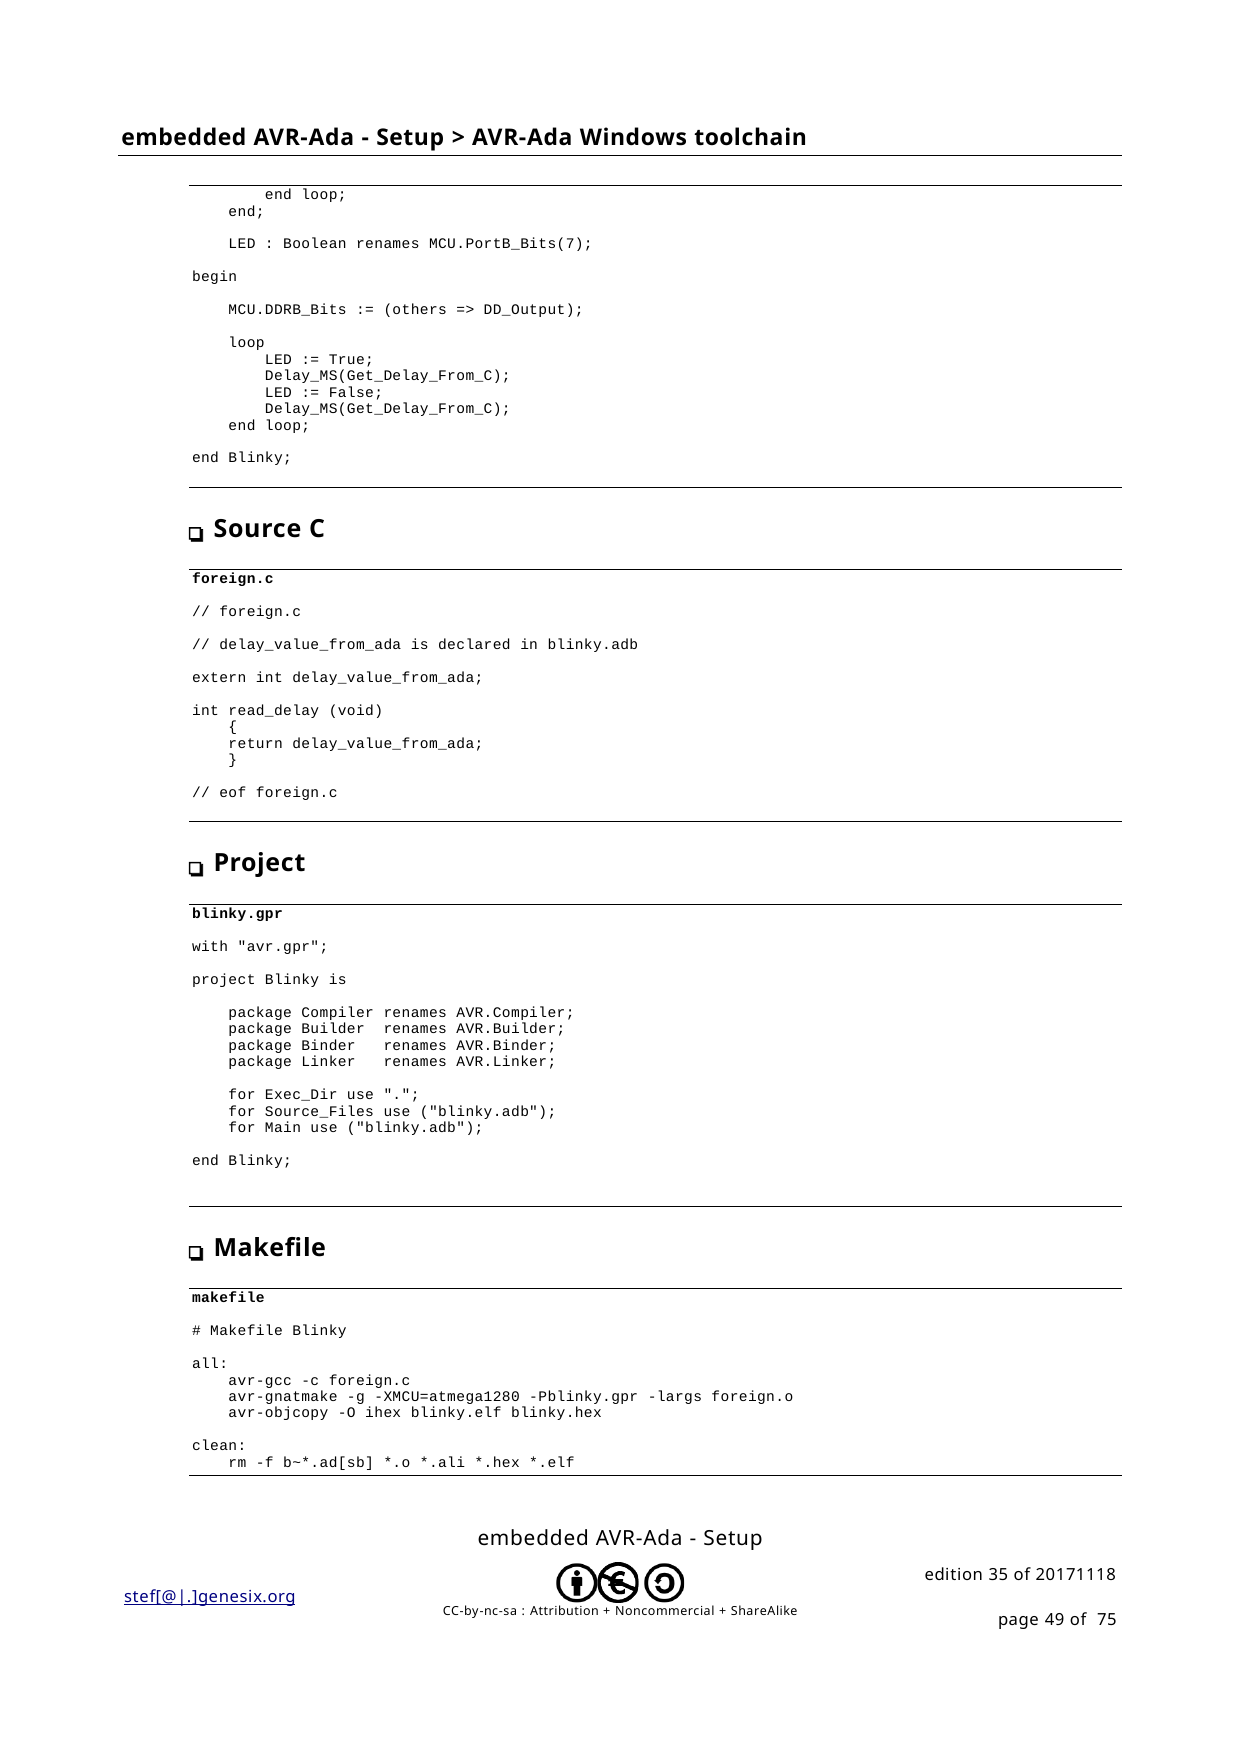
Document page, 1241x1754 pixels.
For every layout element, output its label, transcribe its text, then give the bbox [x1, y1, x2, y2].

list foreign.c [189, 570, 1122, 585]
list begin [189, 267, 1122, 286]
list project Blinky is [189, 969, 1122, 989]
subtitle Source C [189, 511, 1122, 557]
subtitle Project [189, 845, 1122, 892]
list end; [189, 201, 1122, 221]
list end Blinky; [189, 448, 1122, 467]
list rm -f b~*.ad[sb] *.o *.ali *.hex *.elf [189, 1452, 1122, 1475]
list avr-gnatmake -g -XMCU=atmega1280 -Pblinky.gpr -largs foreign.o [189, 1386, 1122, 1403]
list Delay_MS(Get_Delay_From_C); [189, 366, 1122, 382]
list for Source_Files use ("blinky.adb"); [189, 1101, 1122, 1117]
list loop [189, 333, 1122, 349]
list # Makefile Blinky [189, 1321, 1122, 1340]
list with "avr.gpr"; [189, 920, 1122, 956]
list avr-objcopy -O ihex blinky.elf blinky.hex [189, 1403, 1122, 1422]
list // eof foreign.c [189, 783, 1122, 802]
list package Builder renames AVR.Builder; [189, 1019, 1122, 1035]
list LED := True; [189, 349, 1122, 366]
list package Binder renames AVR.Binder; [189, 1035, 1122, 1052]
list MCU.DDRB_Bits := (others => DD_Output); [189, 300, 1122, 319]
list all: [189, 1353, 1122, 1370]
list blinky.gpr [189, 905, 1122, 920]
list { [189, 717, 1122, 733]
list makefile [189, 1289, 1122, 1321]
list end Blinky; [189, 1150, 1122, 1170]
list package Compiler renames AVR.Compiler; [189, 1002, 1122, 1019]
list end loop; [189, 415, 1122, 434]
list extern int delay_value_from_ada; [189, 667, 1122, 687]
list LED := False; [189, 382, 1122, 398]
list end loop; [189, 186, 1122, 201]
list for Exec_Dir use "."; [189, 1084, 1122, 1101]
list avr-gcc -c foreign.c [189, 1370, 1122, 1386]
list // delay_value_from_ada is declared in blinky.adb [189, 634, 1122, 654]
list } [189, 750, 1122, 769]
list return delay_value_from_ada; [189, 733, 1122, 750]
list Delay_MS(Get_Delay_From_C); [189, 398, 1122, 415]
list LED : Boolean renames MCU.PortB_Bits(7); [189, 234, 1122, 253]
list package Linker renames AVR.Linker; [189, 1052, 1122, 1071]
list clean: [189, 1436, 1122, 1452]
subtitle Makefile [189, 1229, 1122, 1276]
list // foreign.c [189, 585, 1122, 621]
list for Main use ("blinky.adb"); [189, 1117, 1122, 1137]
picture [643, 1562, 685, 1603]
picture [555, 1562, 639, 1603]
list int read_delay (void) [189, 700, 1122, 717]
